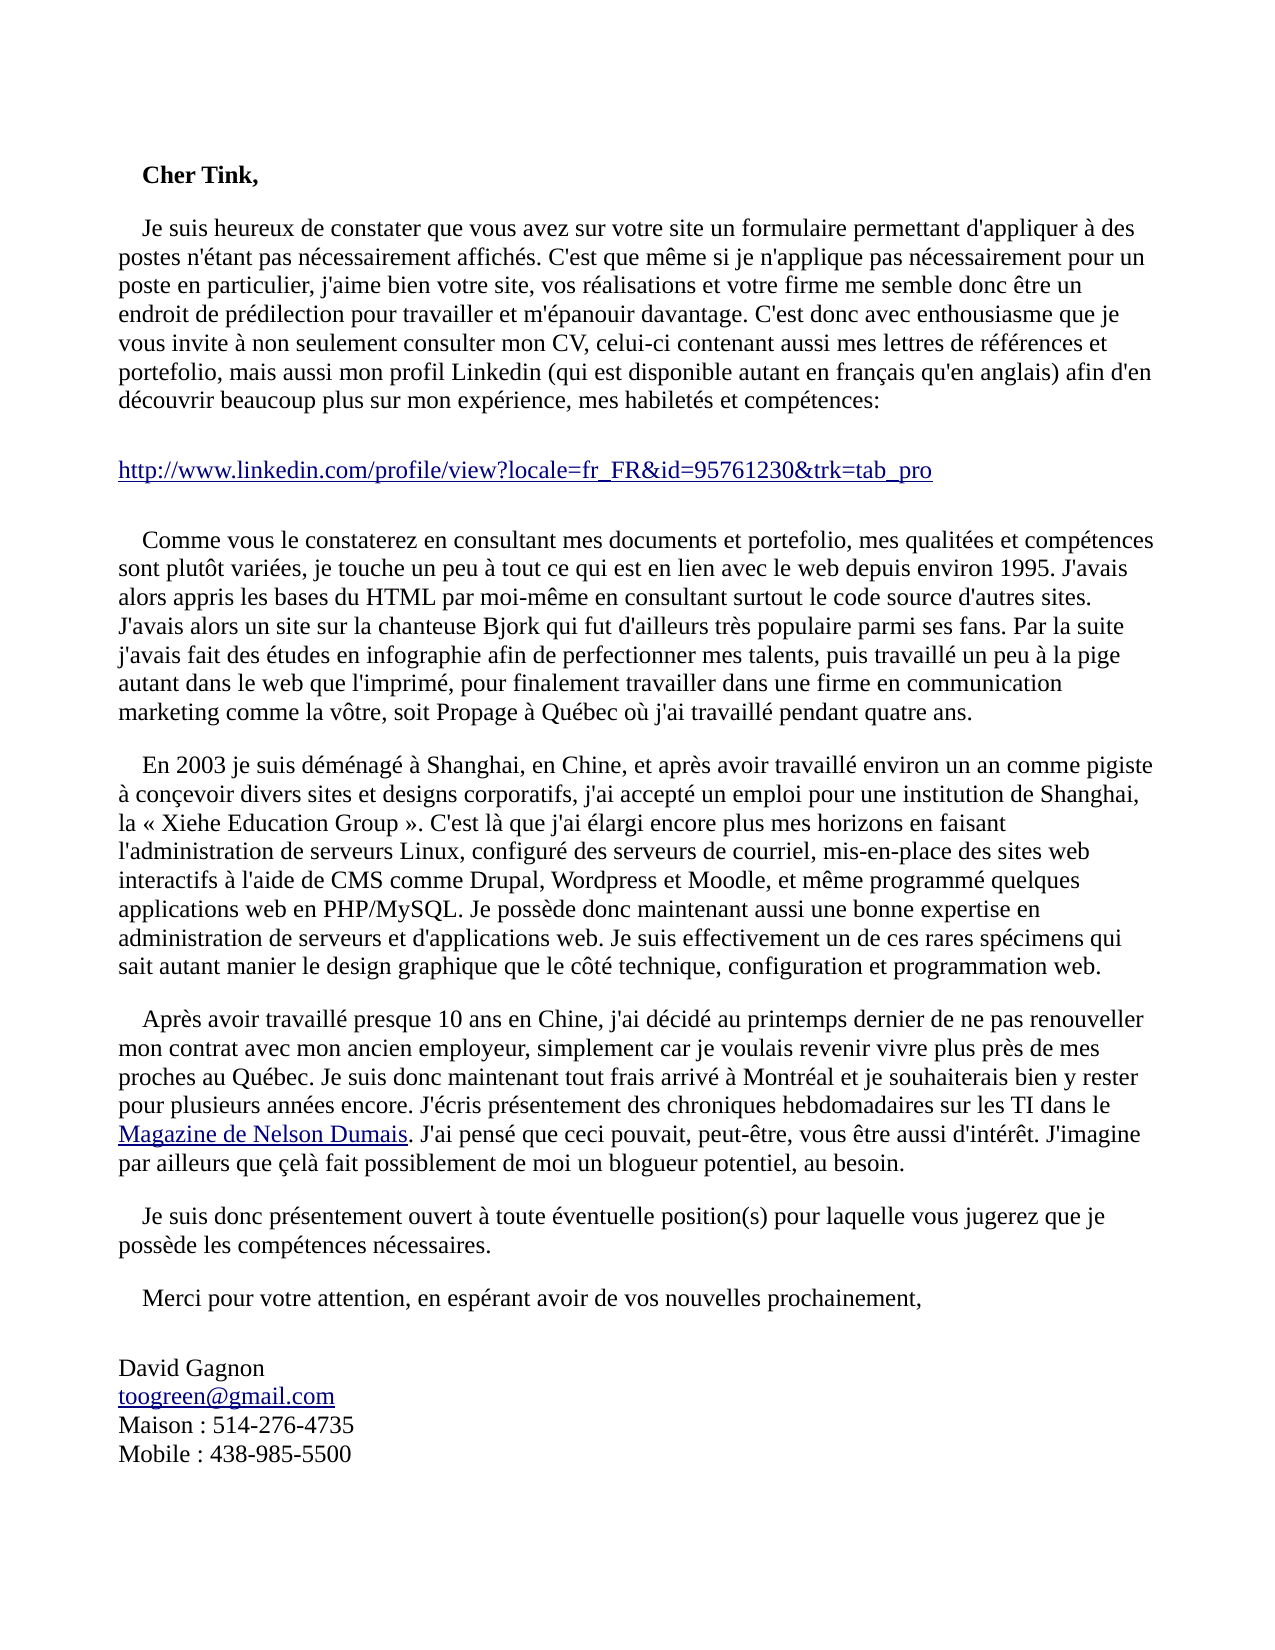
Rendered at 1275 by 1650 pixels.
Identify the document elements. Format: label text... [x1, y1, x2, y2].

text En 2003 je suis déménagé à Shanghai, en Chine, et après avoir travaillé environ un an comme pigiste à conçevoir divers sites et designs corporatifs, j'ai accepté un emploi pour une institution de Shanghai, la « Xiehe Education Group ». C'est là que j'ai élargi encore plus mes horizons en faisant l'administration de serveurs Linux, configuré des serveurs de courriel, mis-en-place des sites web interactifs à l'aide de CMS comme Drupal, Wordpress et Moodle, et même programmé quelques applications web en PHP/MySQL. Je possède donc maintenant aussi une bonne expertise en administration de serveurs et d'applications web. Je suis effectivement un de ces rares spécimens qui sait autant manier le design graphique que le côté technique, configuration et programmation web. [118, 750, 1157, 980]
text Maison : 514-276-4735 [118, 1410, 1157, 1439]
text Après avoir travaillé presque 10 ans en Chine, j'ai décidé au printemps dernier de ne pas renouveller mon contrat avec mon ancien employeur, simplement car je voulais revenir vivre plus près de mes proches au Québec. Je suis donc maintenant tout frais arrivé à Montréal et je souhaiterais bien y rester pour plusieurs années encore. J'écris présentement des chroniques hebdomadaires sur les TI dans le Magazine de Nelson Dumais. J'ai pensé que ceci pouvait, peut-être, vous être aussi d'intérêt. J'imagine par ailleurs que çelà fait possiblement de moi un blogueur potentiel, au besoin. [118, 1004, 1157, 1177]
text David Gagnon [118, 1353, 1157, 1381]
text Merci pour votre attention, en espérant avoir de vos nouvelles prochainement, [118, 1283, 1157, 1311]
text Mobile : 438-985-5500 [118, 1439, 1157, 1468]
text Je suis donc présentement ouvert à toute éventuelle position(s) pour laquelle vous jugerez que je possède les compétences nécessaires. [118, 1201, 1157, 1258]
text Cher Tink, [118, 160, 1157, 189]
text toogreen@gmail.com [118, 1381, 1157, 1410]
text http://www.linkedin.com/profile/view?locale=fr_FR&id=95761230&trk=tab_pro [118, 456, 1157, 484]
text Comme vous le constaterez en consultant mes documents et portefolio, mes qualitées et compétences sont plutôt variées, je touche un peu à tout ce qui est en lien avec le web depuis environ 1995. J'avais alors appris les bases du HTML par moi-même en consultant surtout le code source d'autres sites. J'avais alors un site sur la chanteuse Bjork qui fut d'ailleurs très populaire parmi ses fans. Par la suite j'avais fait des études en infographie afin de perfectionner mes talents, puis travaillé un peu à la pige autant dans le web que l'imprimé, pour finalement travailler dans une firme en communication marketing comme la vôtre, soit Propage à Québec où j'ai travaillé pendant quatre ans. [118, 525, 1157, 726]
text Je suis heureux de constater que vous avez sur votre site un formulaire permettant d'appliquer à des postes n'étant pas nécessairement affichés. C'est que même si je n'applique pas nécessairement pour un poste en particulier, j'aime bien votre site, vos réalisations et votre firme me semble donc être un endroit de prédilection pour travailler et m'épanouir davantage. C'est donc avec enthousiasme que je vous invite à non seulement consulter mon CV, celui-ci contenant aussi mes lettres de références et portefolio, mais aussi mon profil Linkedin (qui est disponible autant en français qu'en anglais) afin d'en découvrir beaucoup plus sur mon expérience, mes habiletés et compétences: [118, 213, 1157, 414]
